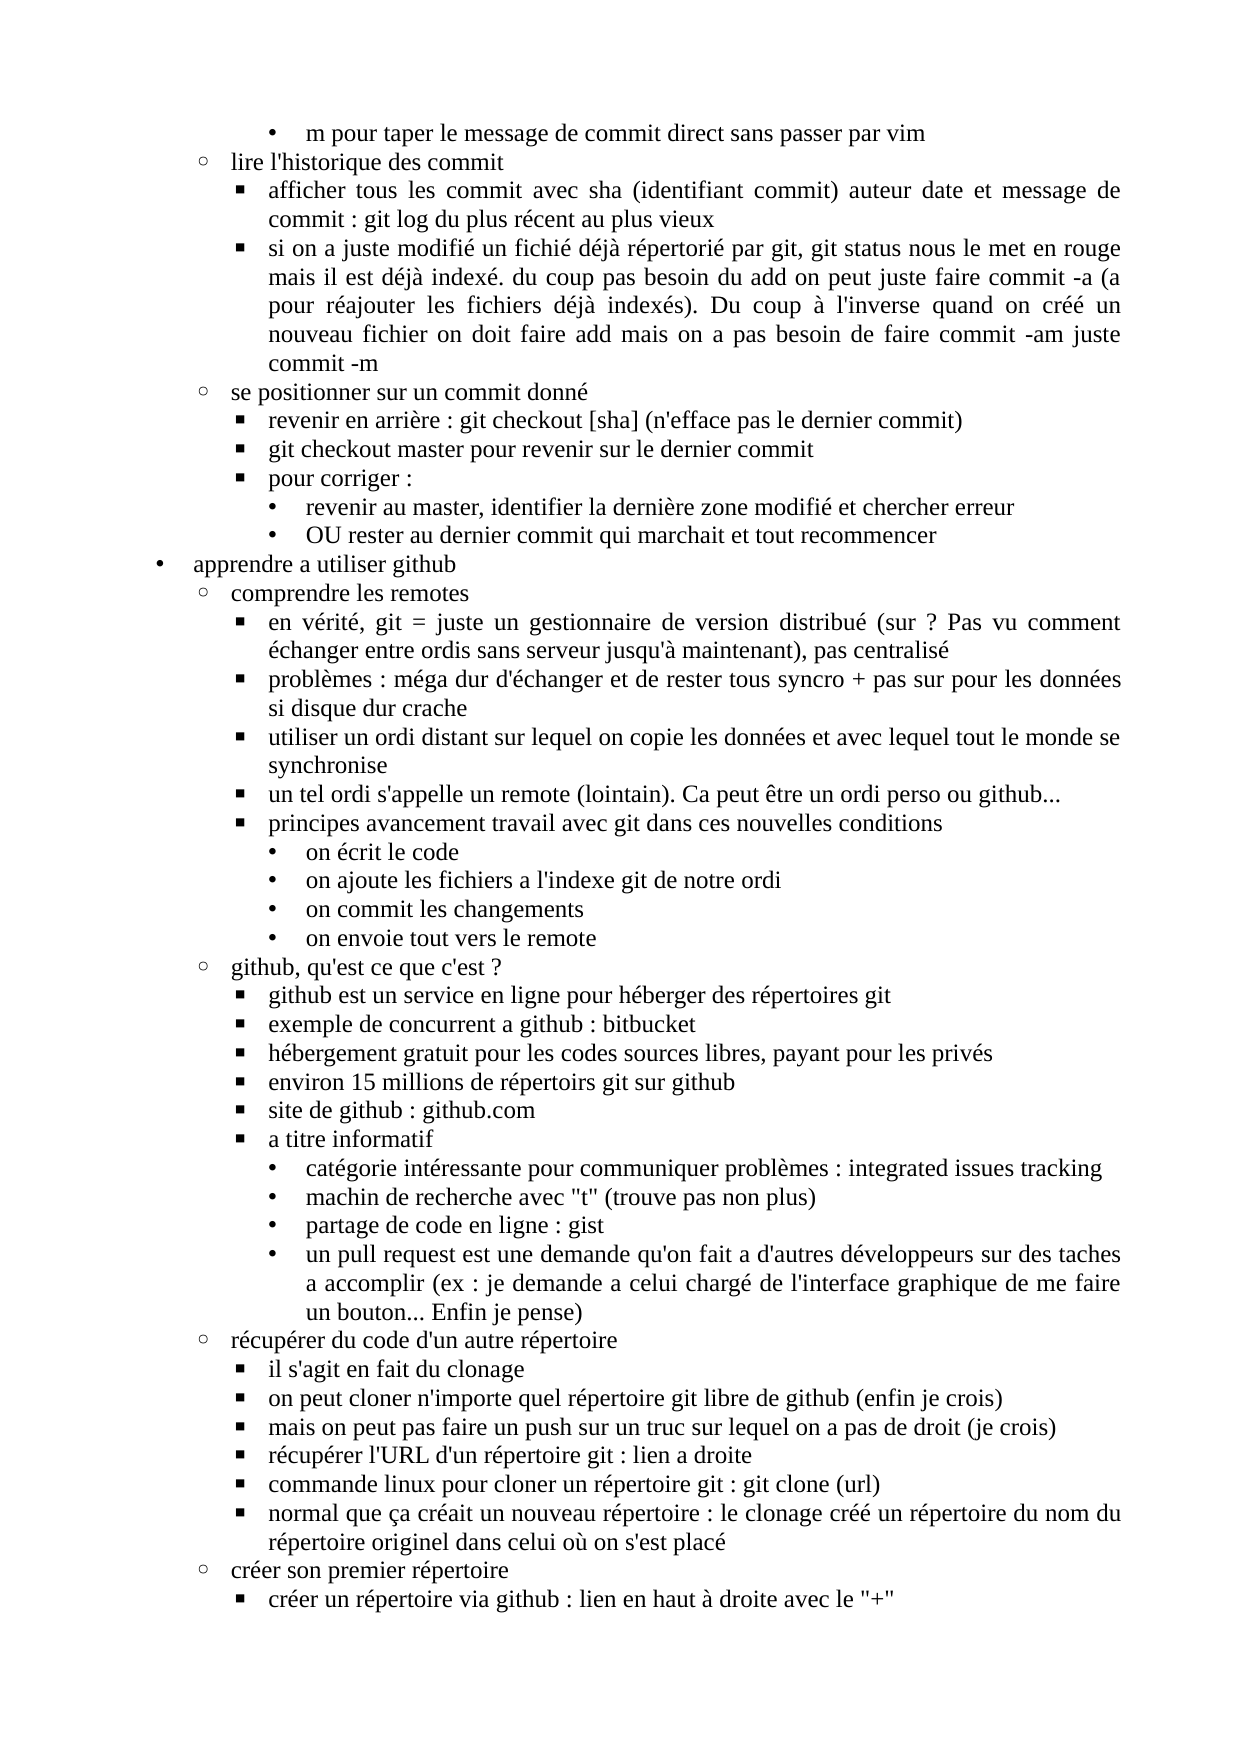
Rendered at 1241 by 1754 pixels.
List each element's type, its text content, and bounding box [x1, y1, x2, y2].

list se positionner sur un commit donné [193, 377, 1122, 406]
list principes avancement travail avec git dans ces nouvelles conditions [231, 808, 1122, 837]
list on ajoute les fichiers a l'indexe git de notre ordi [268, 866, 1122, 894]
list a titre informatif [231, 1124, 1122, 1153]
list créer son premier répertoire [193, 1556, 1122, 1584]
list normal que ça créait un nouveau répertoire : le clonage créé un répertoire du nom du répertoire originel dans celui où on s'est placé [231, 1498, 1122, 1556]
list on peut cloner n'importe quel répertoire git libre de github (enfin je crois) [231, 1383, 1122, 1412]
list exemple de concurrent a github : bitbucket [231, 1009, 1122, 1038]
list machin de recherche avec "t" (trouve pas non plus) [268, 1182, 1122, 1211]
list catégorie intéressante pour communiquer problèmes : integrated issues tracking [268, 1153, 1122, 1182]
list revenir en arrière : git checkout [sha] (n'efface pas le dernier commit) [231, 406, 1122, 434]
list revenir au master, identifier la dernière zone modifié et chercher erreur [268, 492, 1122, 521]
list si on a juste modifié un fichié déjà répertorié par git, git status nous le met en rouge mais il est déjà indexé. du coup pas besoin du add on peut juste faire commit -a (a pour réajouter les fichiers déjà indexés). Du coup à l'inverse quand on créé un nouveau fichier on doit faire add mais on a pas besoin de faire commit -am juste commit -m [231, 233, 1122, 377]
list git checkout master pour revenir sur le dernier commit [231, 434, 1122, 463]
list m pour taper le message de commit direct sans passer par vim [268, 118, 1122, 147]
list problèmes : méga dur d'échanger et de rester tous syncro + pas sur pour les données si disque dur crache [231, 664, 1122, 722]
list récupérer l'URL d'un répertoire git : lien a droite [231, 1441, 1122, 1469]
list créer un répertoire via github : lien en haut à droite avec le "+" [231, 1584, 1122, 1613]
list OU rester au dernier commit qui marchait et tout recommencer [268, 521, 1122, 549]
list il s'agit en fait du clonage [231, 1354, 1122, 1383]
list partage de code en ligne : gist [268, 1211, 1122, 1239]
list site de github : github.com [231, 1096, 1122, 1124]
list lire l'historique des commit [193, 147, 1122, 176]
list github, qu'est ce que c'est ? [193, 952, 1122, 981]
list hébergement gratuit pour les codes sources libres, payant pour les privés [231, 1038, 1122, 1067]
list on commit les changements [268, 894, 1122, 923]
list un pull request est une demande qu'on fait a d'autres développeurs sur des taches a accomplir (ex : je demande a celui chargé de l'interface graphique de me faire un bouton... Enfin je pense) [268, 1239, 1122, 1326]
list pour corriger : [231, 463, 1122, 492]
list afficher tous les commit avec sha (identifiant commit) auteur date et message de commit : git log du plus récent au plus vieux [231, 176, 1122, 233]
list mais on peut pas faire un push sur un truc sur lequel on a pas de droit (je crois) [231, 1412, 1122, 1441]
list environ 15 millions de répertoirs git sur github [231, 1067, 1122, 1096]
list apprendre a utiliser github [156, 549, 1122, 578]
list récupérer du code d'un autre répertoire [193, 1326, 1122, 1354]
list github est un service en ligne pour héberger des répertoires git [231, 981, 1122, 1009]
list comprendre les remotes [193, 578, 1122, 607]
list on écrit le code [268, 837, 1122, 866]
list on envoie tout vers le remote [268, 923, 1122, 952]
list commande linux pour cloner un répertoire git : git clone (url) [231, 1469, 1122, 1498]
list un tel ordi s'appelle un remote (lointain). Ca peut être un ordi perso ou github... [231, 779, 1122, 808]
list utiliser un ordi distant sur lequel on copie les données et avec lequel tout le monde se synchronise [231, 722, 1122, 779]
list en vérité, git = juste un gestionnaire de version distribué (sur ? Pas vu comment échanger entre ordis sans serveur jusqu'à maintenant), pas centralisé [231, 607, 1122, 664]
